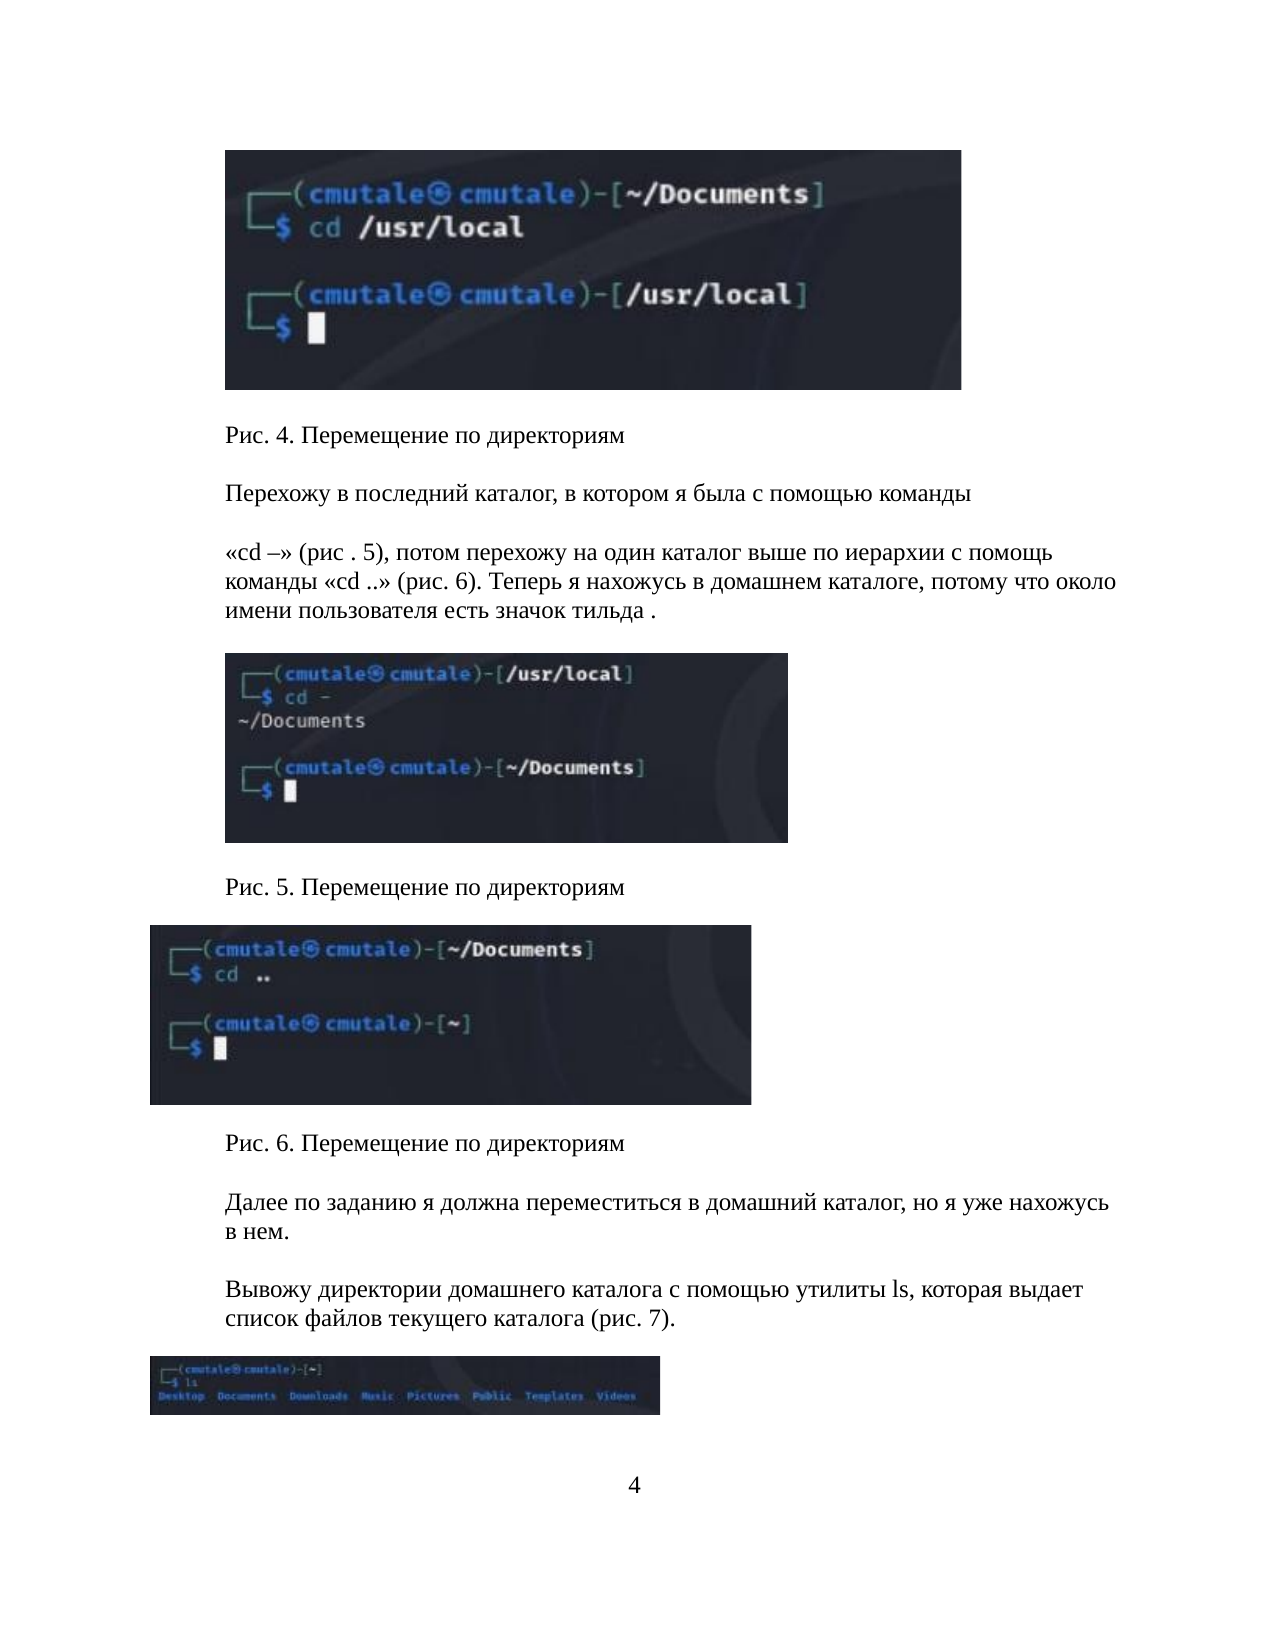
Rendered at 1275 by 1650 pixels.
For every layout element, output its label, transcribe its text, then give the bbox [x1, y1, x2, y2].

text Рис. 6. Перемещение по директориям [225, 1128, 1125, 1157]
picture [225, 653, 788, 843]
text Вывожу директории домашнего каталога с помощью утилиты ls, которая выдает список файлов текущего каталога (рис. 7). [225, 1274, 1125, 1332]
text Рис. 4. Перемещение по директориям [225, 420, 1125, 448]
text Перехожу в последний каталог, в котором я была с помощью команды [225, 478, 1125, 507]
picture [225, 150, 962, 390]
text «cd –» (рис . 5), потом перехожу на один каталог выше по иерархии с помощь команды «cd ..» (рис. 6). Теперь я нахожусь в домашнем каталоге, потому что около имени пользователя есть значок тильда . [225, 537, 1125, 623]
text Далее по заданию я должна переместиться в домашний каталог, но я уже нахожусь в нем. [225, 1187, 1125, 1244]
picture [150, 1356, 661, 1415]
text Рис. 5. Перемещение по директориям [225, 872, 1125, 901]
picture [150, 925, 752, 1105]
